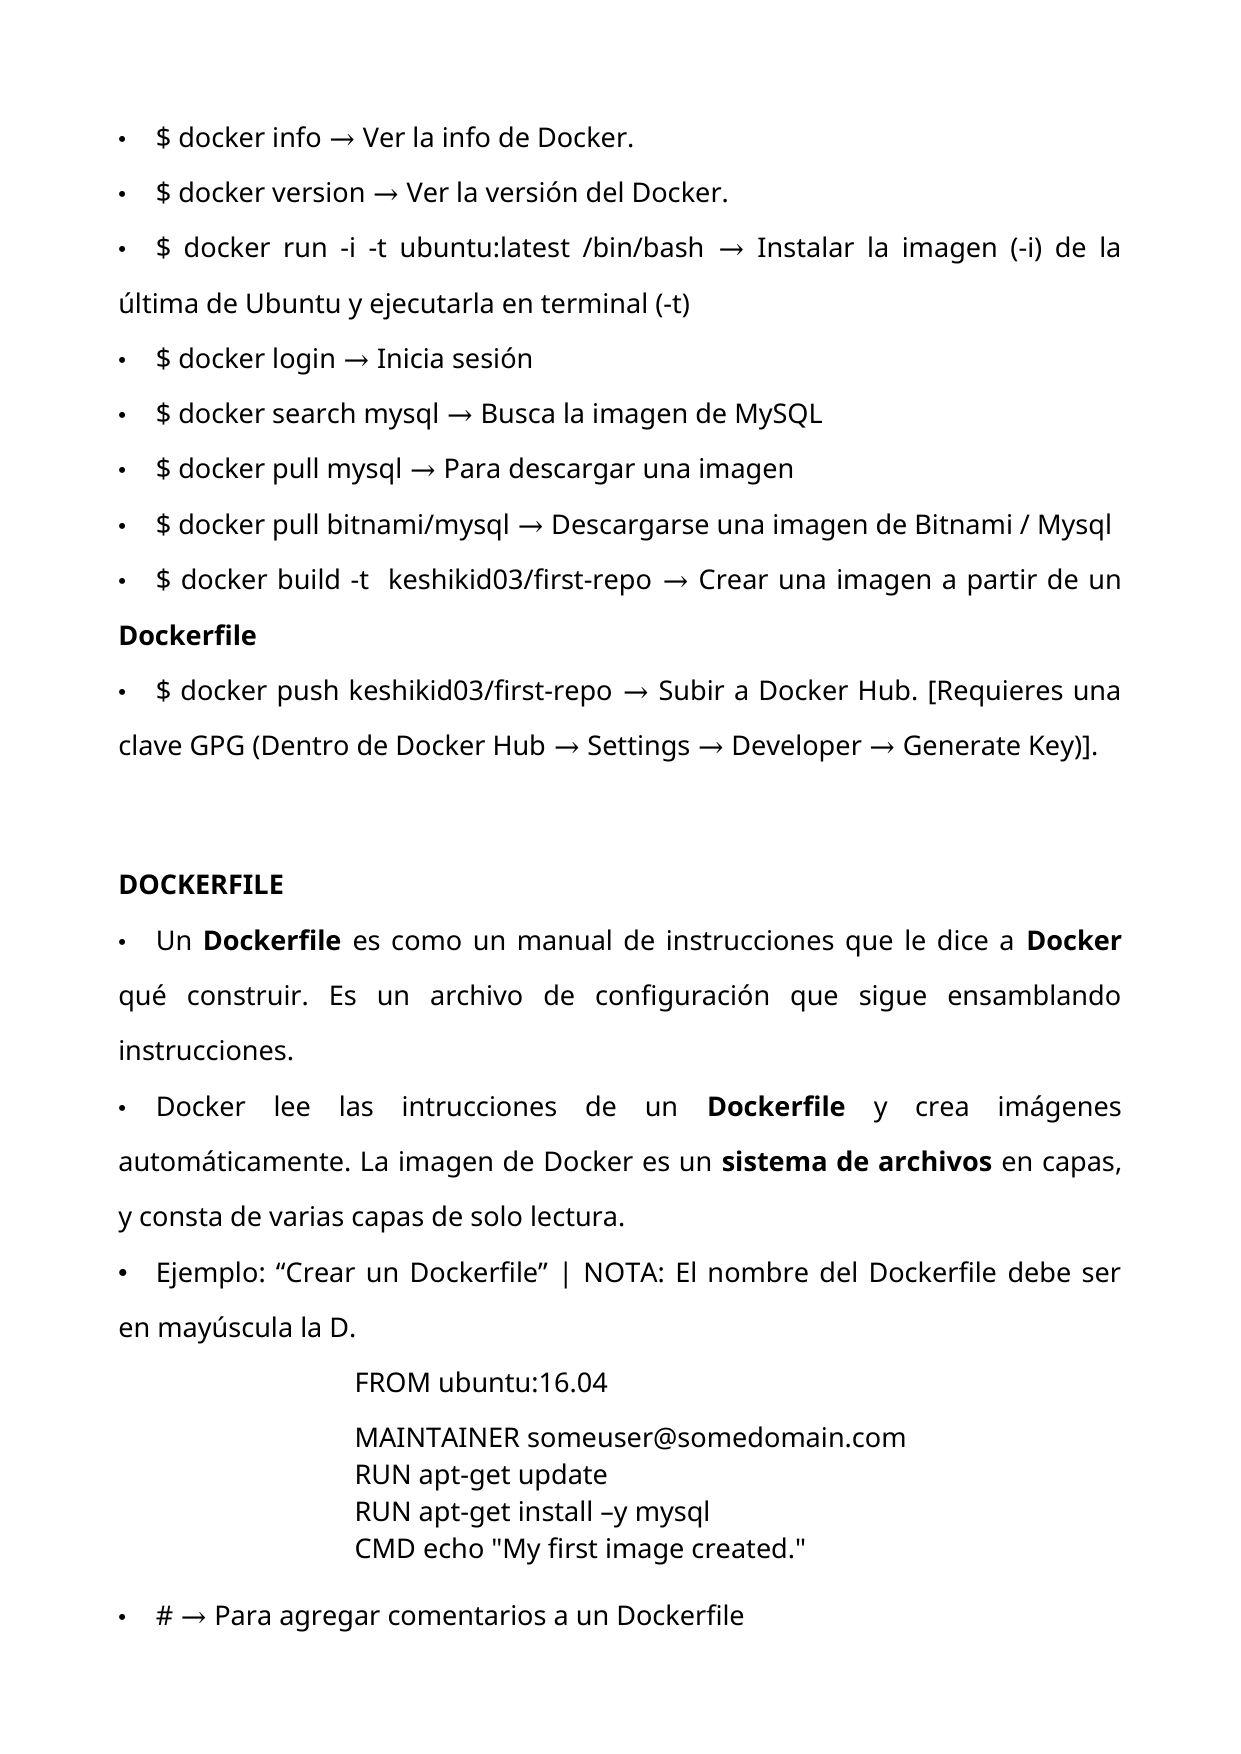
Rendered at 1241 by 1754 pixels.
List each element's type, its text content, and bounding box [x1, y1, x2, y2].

text CMD echo "My first image created." [118, 1529, 1122, 1566]
text FROM ubuntu:16.04 [118, 1364, 1122, 1401]
text DOCKERFILE [118, 866, 1122, 903]
text RUN apt-get install –y mysql [118, 1493, 1122, 1529]
list $ docker push keshikid03/first-repo → Subir a Docker Hub. [Requieres una clave GPG (Dentro de Docker Hub → Settings → Developer → Generate Key)]. [81, 671, 1122, 763]
text MAINTAINER someuser@somedomain.com [118, 1419, 1122, 1456]
list # → Para agregar comentarios a un Dockerfile [81, 1596, 1122, 1633]
list $ docker info → Ver la info de Docker. [81, 118, 1122, 155]
list Ejemplo: “Crear un Dockerfile” | NOTA: El nombre del Dockerfile debe ser en mayúscula la D. [81, 1253, 1122, 1345]
list $ docker build -t keshikid03/first-repo → Crear una imagen a partir de un Dockerfile [81, 561, 1122, 653]
list $ docker search mysql → Busca la imagen de MySQL [81, 395, 1122, 432]
list $ docker pull mysql → Para descargar una imagen [81, 450, 1122, 487]
list $ docker run -i -t ubuntu:latest /bin/bash → Instalar la imagen (-i) de la última de Ubuntu y ejecutarla en terminal (-t) [81, 229, 1122, 321]
list $ docker login → Inicia sesión [81, 339, 1122, 376]
list $ docker version → Ver la versión del Docker. [81, 173, 1122, 210]
list Un Dockerfile es como un manual de instrucciones que le dice a Docker qué construir. Es un archivo de configuración que sigue ensamblando instrucciones. [81, 921, 1122, 1069]
list Docker lee las intrucciones de un Dockerfile y crea imágenes automáticamente. La imagen de Docker es un sistema de archivos en capas, y consta de varias capas de solo lectura. [81, 1087, 1122, 1234]
text RUN apt-get update [118, 1456, 1122, 1493]
list $ docker pull bitnami/mysql → Descargarse una imagen de Bitnami / Mysql [81, 505, 1122, 542]
